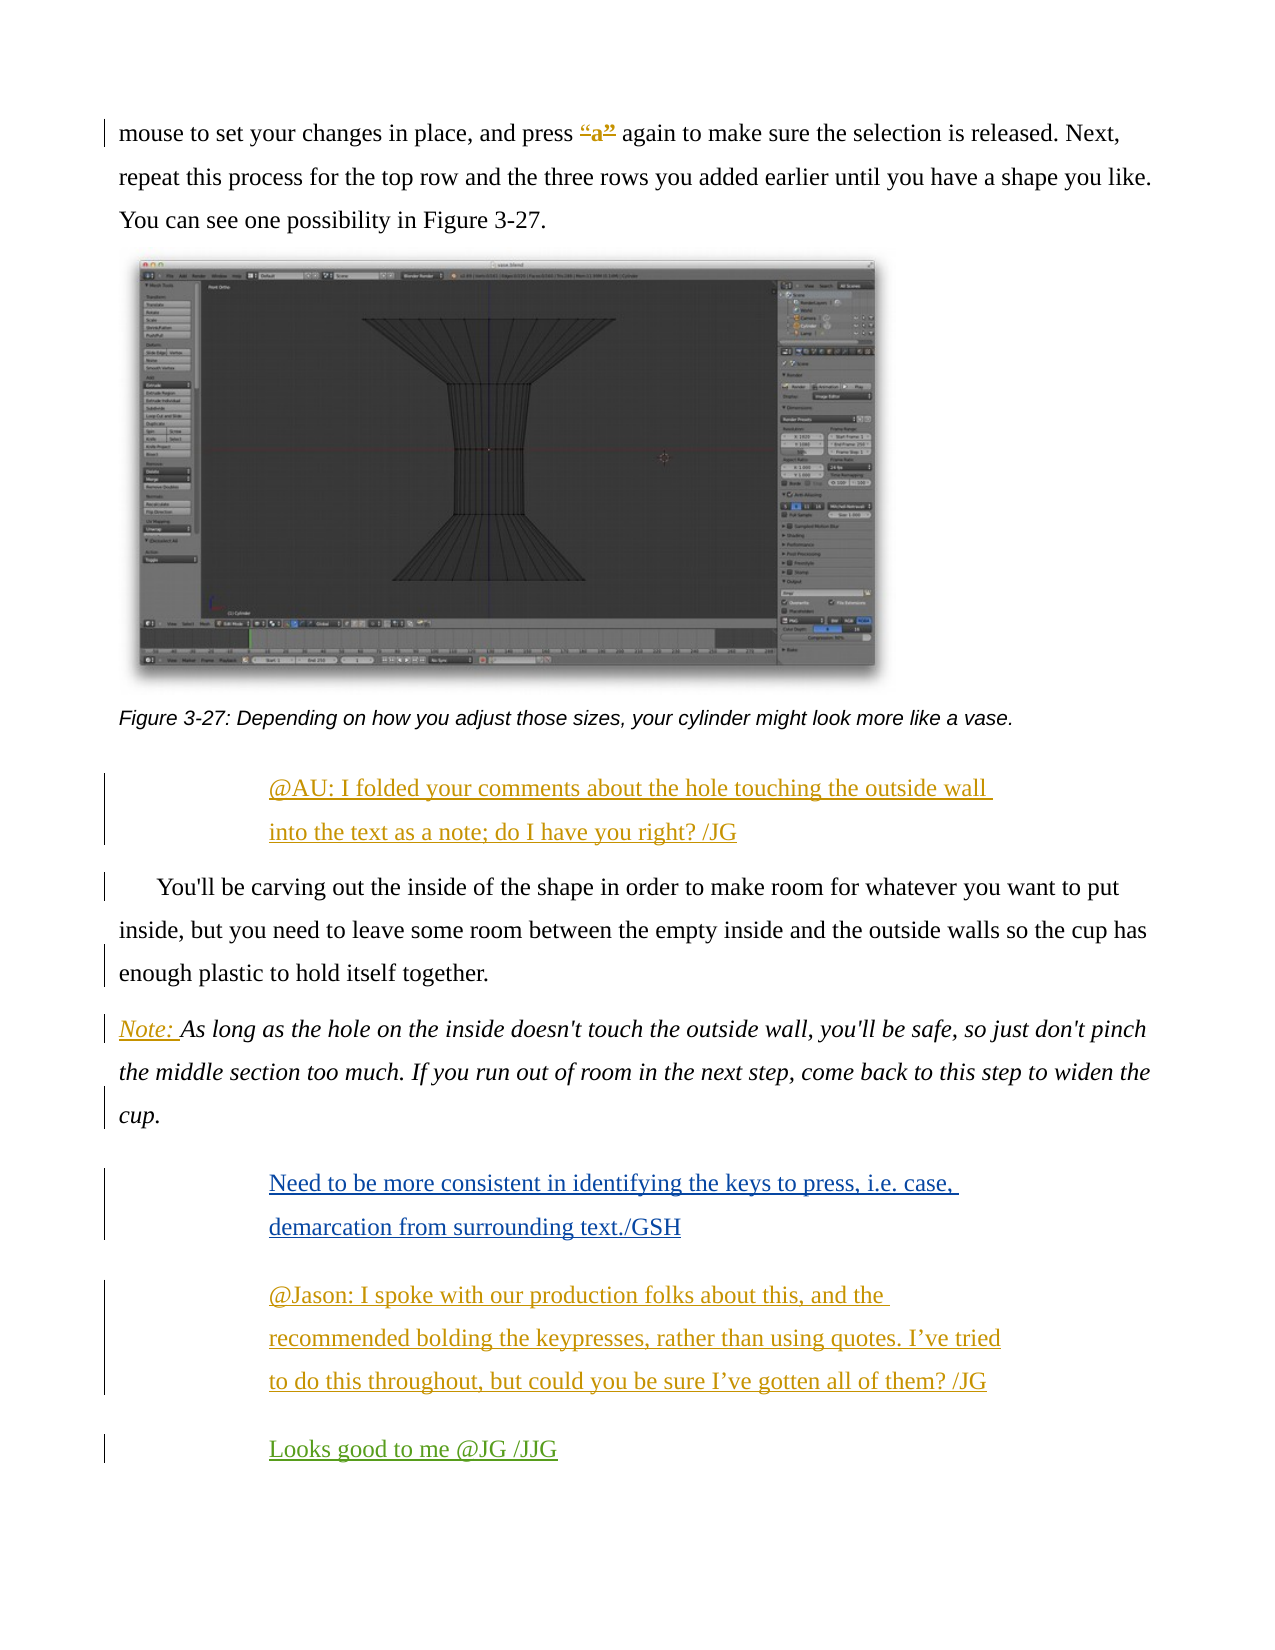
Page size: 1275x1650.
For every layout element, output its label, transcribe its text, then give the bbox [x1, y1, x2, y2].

text Note: As long as the hole on the inside doesn't touch the outside wall, you'll be safe, so just don't pinch the middle section too much. If you run out of room in the next step, come back to this step to widen the cup. [118, 1014, 1156, 1129]
text Need to be more consistent in identifying the keys to press, i.e. case, demarcation from surrounding text./GSH [268, 1168, 1006, 1240]
text Looks good to me @JG /JJG [268, 1434, 1006, 1463]
text @Jason: I spoke with our production folks about this, and the recommended bolding the keypresses, rather than using quotes. I’ve tried to do this throughout, but could you be sure I’ve gotten all of them? /JG [268, 1280, 1006, 1395]
text mouse to set your changes in place, and press a again to make sure the selection is released. Next, repeat this process for the top row and the three rows you added earlier until you have a shape you like. You can see one possibility in Figure 3-27. [118, 118, 1156, 233]
text You'll be carving out the inside of the shape in order to make room for whatever you want to put inside, but you need to leave some room between the empty inside and the outside walls so the cup has enough plastic to hold itself together. [118, 872, 1156, 987]
text @AU: I folded your comments about the hole touching the outside wall into the text as a note; do I have you right? /JG [268, 773, 1006, 845]
text Figure 3-27: Depending on how you adjust those sizes, your cylinder might look more like a vase. [118, 260, 1156, 730]
picture [118, 247, 896, 695]
